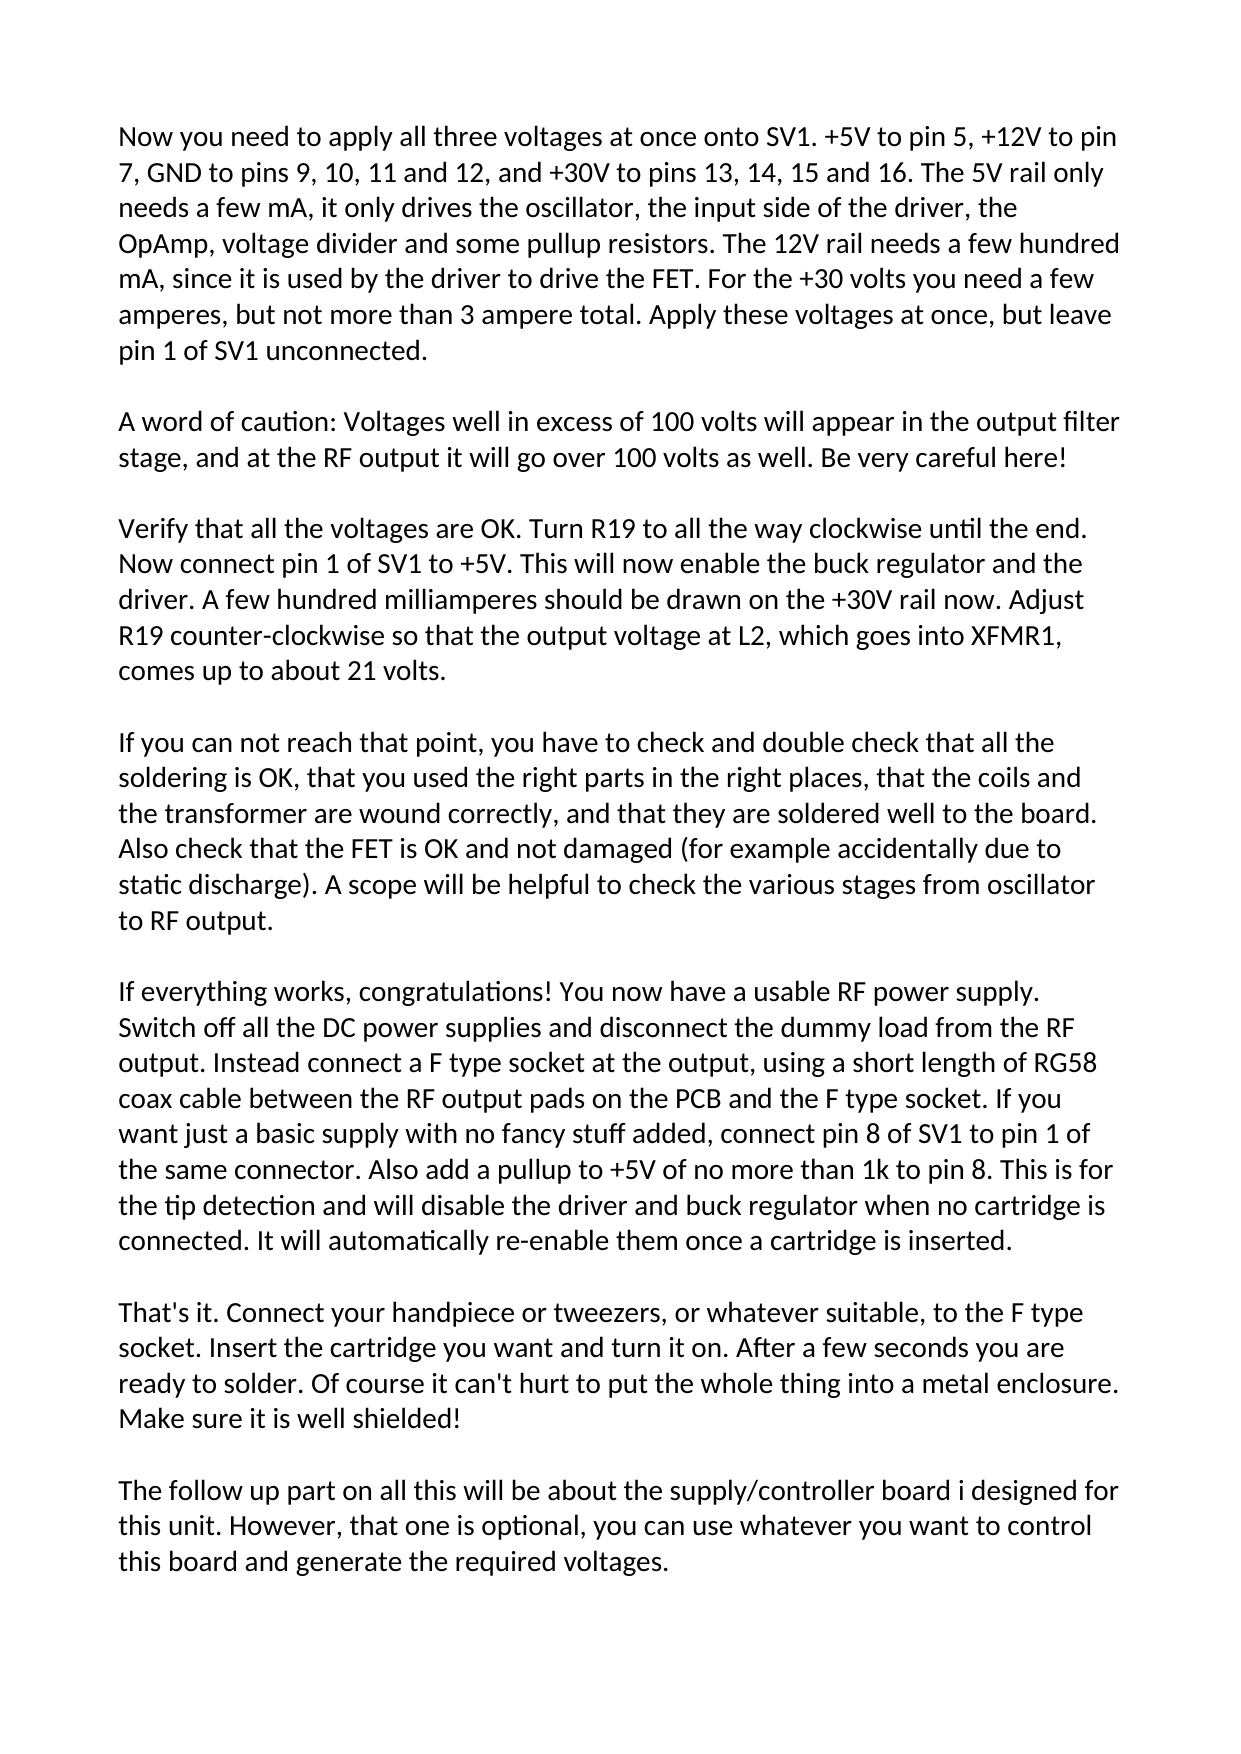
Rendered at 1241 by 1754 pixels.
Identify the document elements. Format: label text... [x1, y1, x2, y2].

text Now you need to apply all three voltages at once onto SV1. +5V to pin 5, +12V to pin 7, GND to pins 9, 10, 11 and 12, and +30V to pins 13, 14, 15 and 16. The 5V rail only needs a few mA, it only drives the oscillator, the input side of the driver, the OpAmp, voltage divider and some pullup resistors. The 12V rail needs a few hundred mA, since it is used by the driver to drive the FET. For the +30 volts you need a few amperes, but not more than 3 ampere total. Apply these voltages at once, but leave pin 1 of SV1 unconnected. [118, 118, 1122, 367]
text The follow up part on all this will be about the supply/controller board i designed for this unit. However, that one is optional, you can use whatever you want to control this board and generate the required voltages. [118, 1472, 1122, 1579]
text That's it. Connect your handpiece or tweezers, or whatever suitable, to the F type socket. Insert the cartridge you want and turn it on. After a few seconds you are ready to solder. Of course it can't hurt to put the whole thing into a metal enclosure. Make sure it is well shielded! [118, 1294, 1122, 1436]
text If you can not reach that point, you have to check and double check that all the soldering is OK, that you used the right parts in the right places, that the coils and the transformer are wound correctly, and that they are soldered well to the board. Also check that the FET is OK and not damaged (for example accidentally due to static discharge). A scope will be helpful to check the various stages from oscillator to RF output. [118, 724, 1122, 937]
text If everything works, congratulations! You now have a usable RF power supply. Switch off all the DC power supplies and disconnect the dummy load from the RF output. Instead connect a F type socket at the output, using a short length of RG58 coax cable between the RF output pads on the PCB and the F type socket. If you want just a basic supply with no fancy stuff added, connect pin 8 of SV1 to pin 1 of the same connector. Also add a pullup to +5V of no more than 1k to pin 8. This is for the tip detection and will disable the driver and buck regulator when no cartridge is connected. It will automatically re-enable them once a cartridge is inserted. [118, 973, 1122, 1258]
text Verify that all the voltages are OK. Turn R19 to all the way clockwise until the end. Now connect pin 1 of SV1 to +5V. This will now enable the buck regulator and the driver. A few hundred milliamperes should be drawn on the +30V rail now. Adjust R19 counter-clockwise so that the output voltage at L2, which goes into XFMR1, comes up to about 21 volts. [118, 510, 1122, 688]
text A word of caution: Voltages well in excess of 100 volts will appear in the output filter stage, and at the RF output it will go over 100 volts as well. Be very careful here! [118, 403, 1122, 474]
